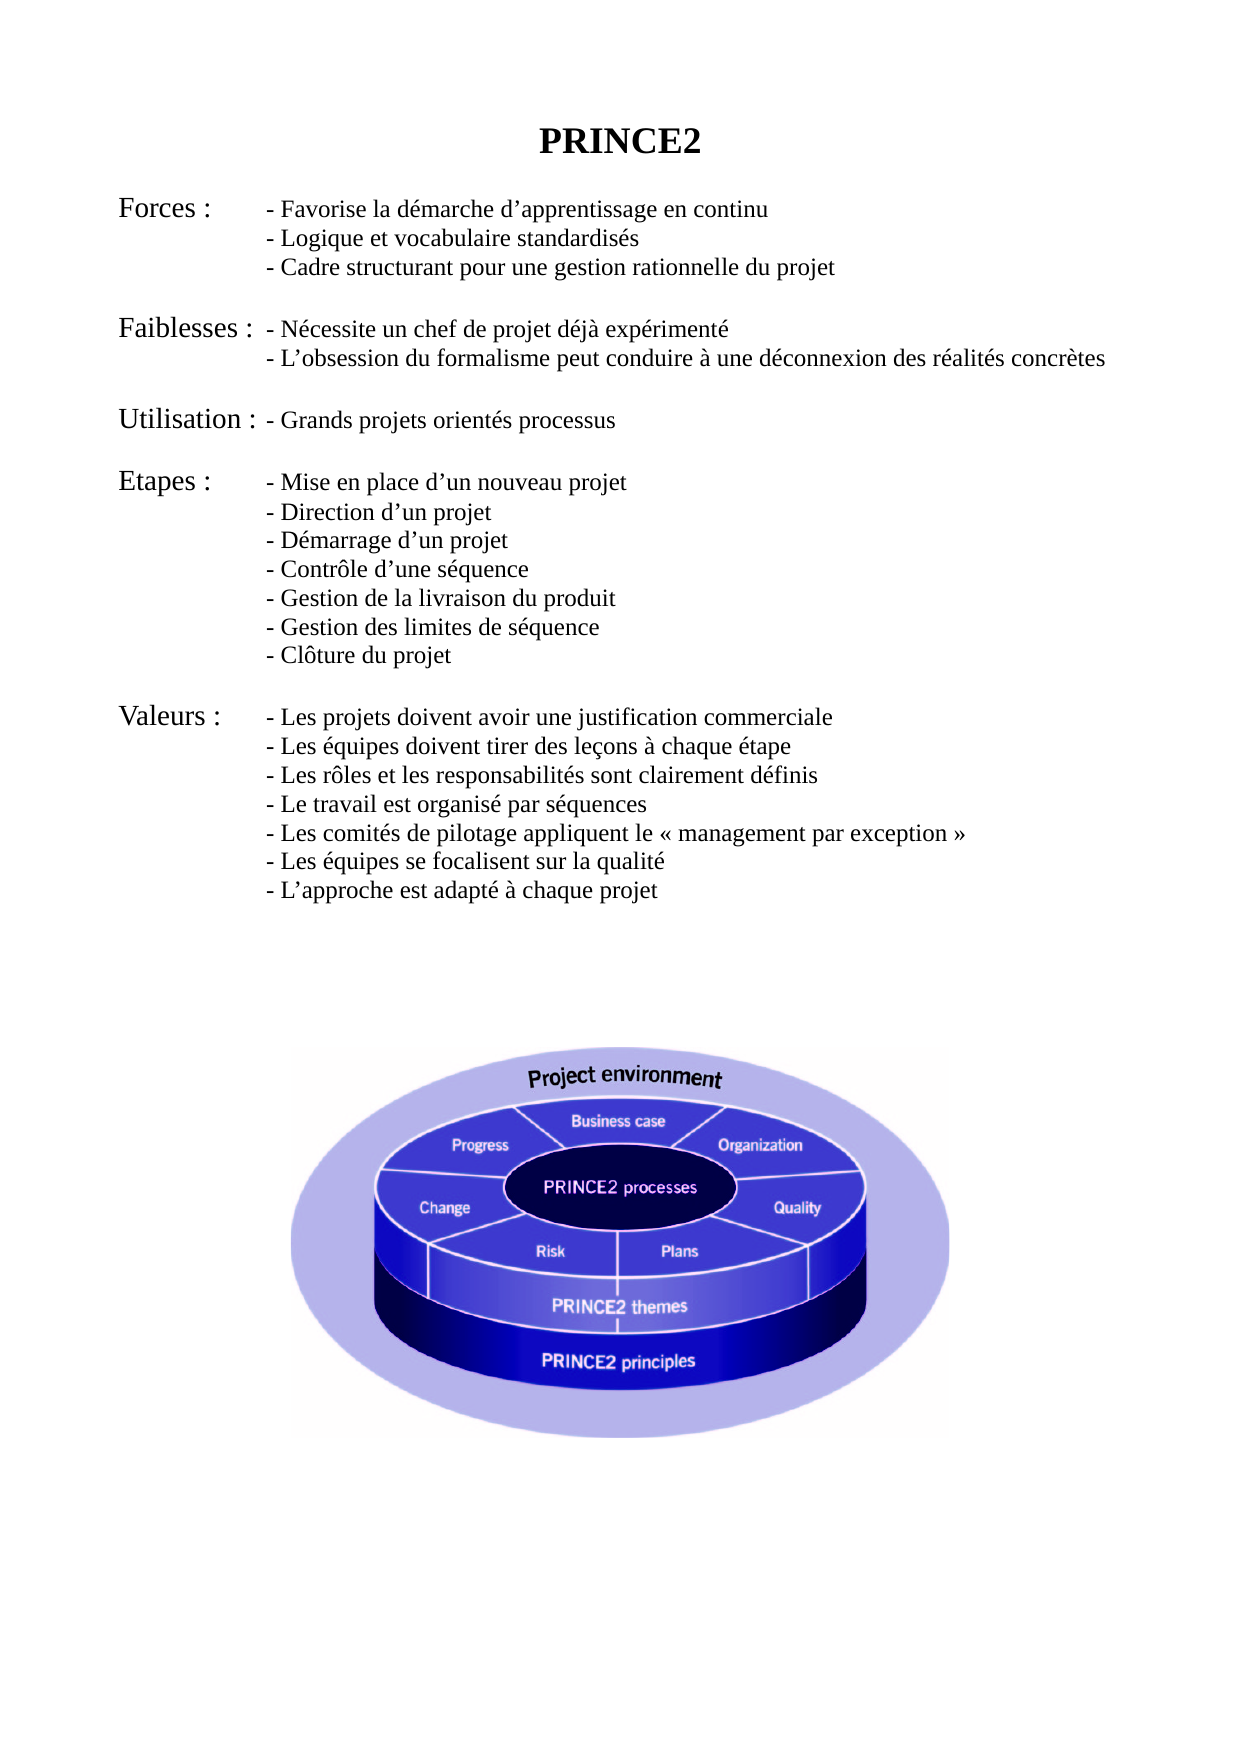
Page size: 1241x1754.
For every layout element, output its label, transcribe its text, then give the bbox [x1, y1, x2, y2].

text Valeurs : - Les projets doivent avoir une justification commerciale [118, 698, 1122, 731]
text - Démarrage d’un projet [118, 525, 1122, 554]
text PRINCE2 [118, 118, 1122, 161]
text - Gestion de la livraison du produit [118, 583, 1122, 612]
text - Direction d’un projet [118, 497, 1122, 525]
text - L’approche est adapté à chaque projet [118, 875, 1122, 904]
text - Logique et vocabulaire standardisés [118, 223, 1122, 252]
text - Les équipes se focalisent sur la qualité [118, 846, 1122, 875]
text - L’obsession du formalisme peut conduire à une déconnexion des réalités concrètes [118, 343, 1122, 372]
text - Le travail est organisé par séquences [118, 789, 1122, 818]
text Faiblesses : - Nécessite un chef de projet déjà expérimenté [118, 310, 1122, 343]
text - Cadre structurant pour une gestion rationnelle du projet [118, 252, 1122, 281]
text - Contrôle d’une séquence [118, 554, 1122, 583]
text Etapes : - Mise en place d’un nouveau projet [118, 463, 1122, 497]
text - Clôture du projet [118, 640, 1122, 669]
text - Gestion des limites de séquence [118, 612, 1122, 640]
text - Les équipes doivent tirer des leçons à chaque étape [118, 731, 1122, 760]
text - Les rôles et les responsabilités sont clairement définis [118, 760, 1122, 789]
text Utilisation : - Grands projets orientés processus [118, 401, 1122, 434]
text - Les comités de pilotage appliquent le « management par exception » [118, 818, 1122, 846]
text Forces : - Favorise la démarche d’apprentissage en continu [118, 190, 1122, 223]
picture [290, 1047, 950, 1438]
